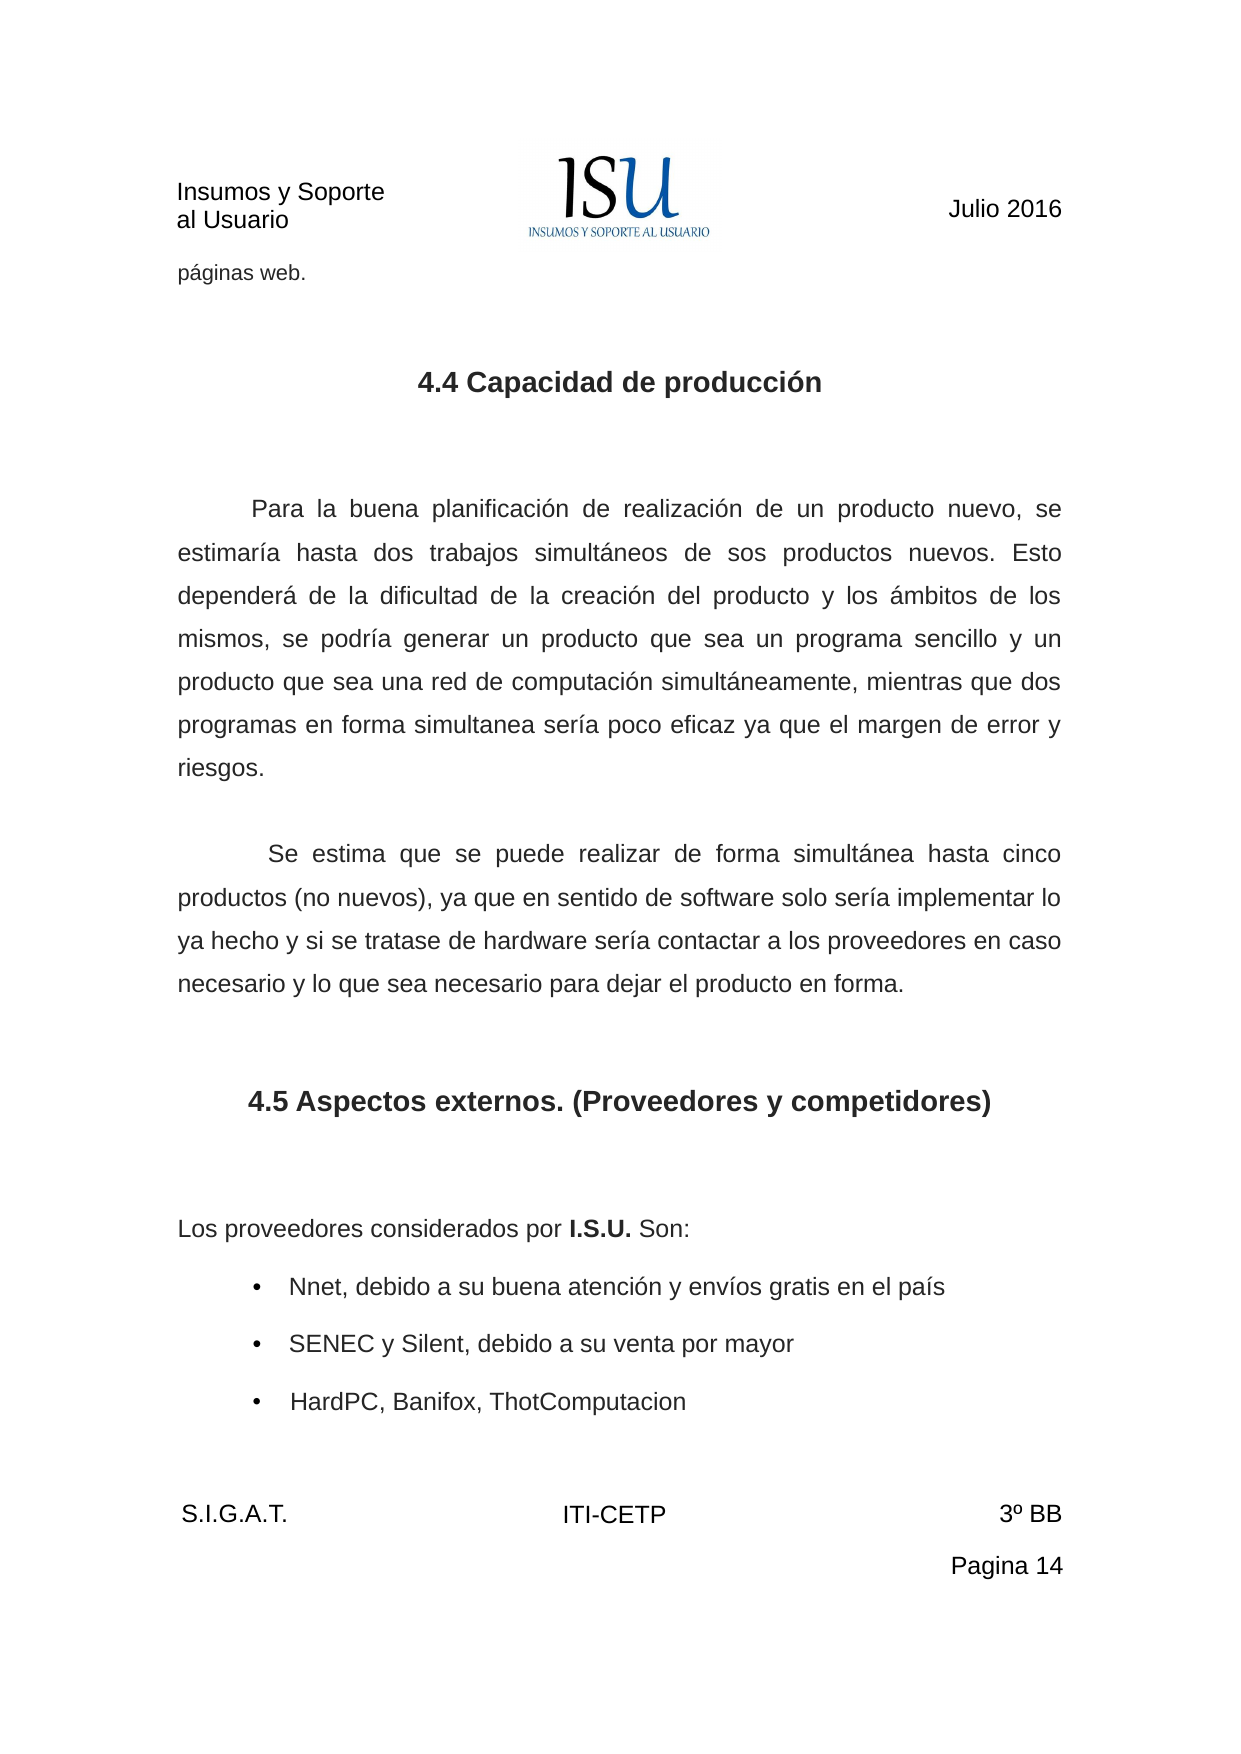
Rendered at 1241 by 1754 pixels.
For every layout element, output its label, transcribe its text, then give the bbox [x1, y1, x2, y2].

picture [517, 138, 723, 252]
text Los proveedores considerados por I.S.U. Son: [177, 1214, 1063, 1243]
text Para la buena planificación de realización de un producto nuevo, se estimaría hasta dos trabajos simultáneos de sos productos nuevos. Esto dependerá de la dificultad de la creación del producto y los ámbitos de los mismos, se podría generar un producto que sea un programa sencillo y un producto que sea una red de computación simultáneamente, mientras que dos programas en forma simultanea sería poco eficaz ya que el margen de error y riesgos. [177, 494, 1063, 782]
text 4.4 Capacidad de producción [177, 364, 1063, 398]
text Se estima que se puede realizar de forma simultánea hasta cinco productos (no nuevos), ya que en sentido de software solo sería implementar lo ya hecho y si se tratase de hardware sería contactar a los proveedores en caso necesario y lo que sea necesario para dejar el producto en forma. [177, 839, 1063, 997]
list HardPC, Banifox, ThotComputacion [252, 1387, 1063, 1416]
text 4.5 Aspectos externos. (Proveedores y competidores) [177, 1084, 1063, 1118]
text • SENEC y Silent, debido a su venta por mayor [215, 1329, 1063, 1358]
text páginas web. [177, 260, 1063, 285]
text • Nnet, debido a su buena atención y envíos gratis en el país [215, 1272, 1063, 1300]
